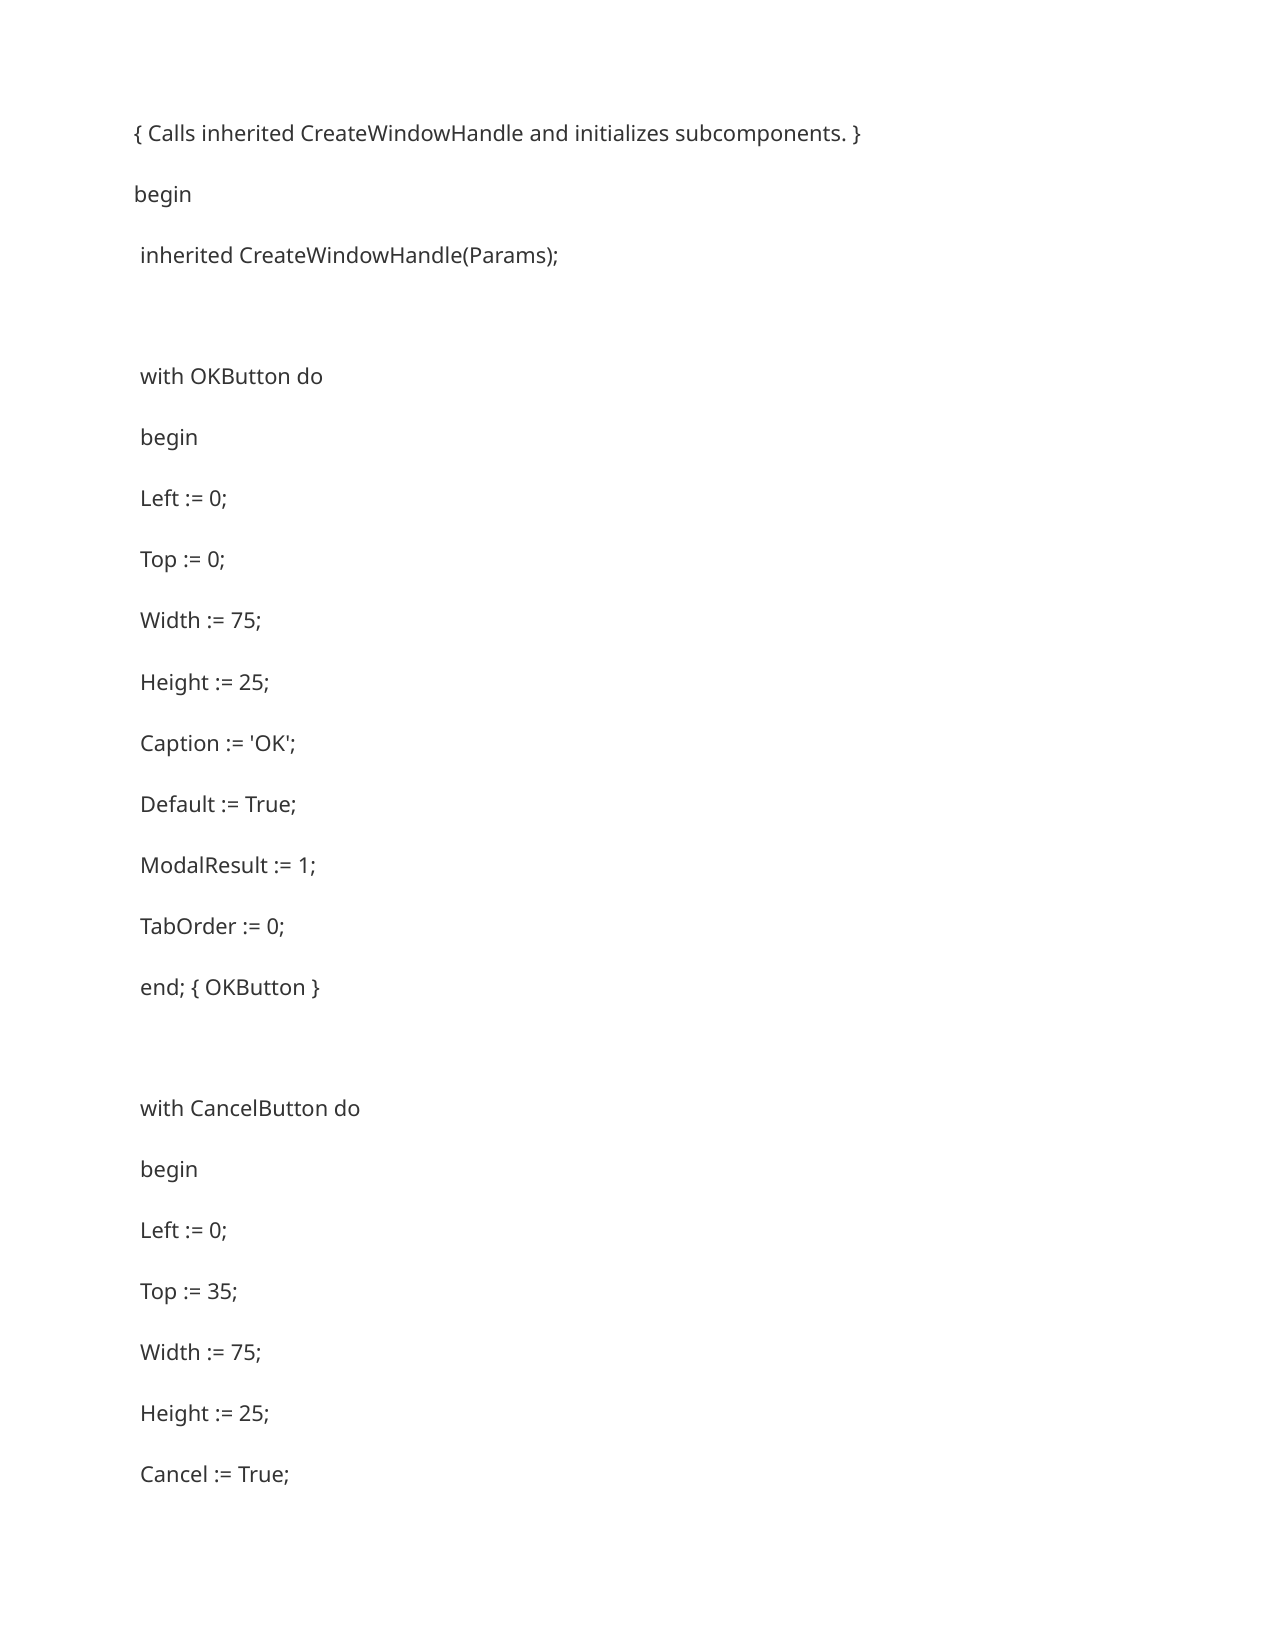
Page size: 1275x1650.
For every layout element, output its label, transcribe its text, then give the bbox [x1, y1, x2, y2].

text Caption := 'OK'; [134, 727, 1141, 757]
text TabOrder := 0; [134, 911, 1141, 940]
text Top := 35; [134, 1276, 1141, 1306]
text begin [134, 422, 1141, 452]
text Width := 75; [134, 1337, 1141, 1367]
text Left := 0; [134, 1215, 1141, 1244]
text with OKButton do [134, 361, 1141, 391]
text Height := 25; [134, 666, 1141, 696]
text begin [134, 179, 1141, 209]
text ModalResult := 1; [134, 849, 1141, 879]
text Left := 0; [134, 483, 1141, 513]
text Default := True; [134, 788, 1141, 818]
text with CancelButton do [134, 1093, 1141, 1122]
text Cancel := True; [134, 1459, 1141, 1489]
text Height := 25; [134, 1398, 1141, 1428]
text inherited CreateWindowHandle(Params); [134, 240, 1141, 270]
text begin [134, 1154, 1141, 1183]
text { Calls inherited CreateWindowHandle and initializes subcomponents. } [134, 118, 1141, 148]
text Top := 0; [134, 544, 1141, 574]
text Width := 75; [134, 605, 1141, 635]
text end; { OKButton } [134, 972, 1141, 1001]
